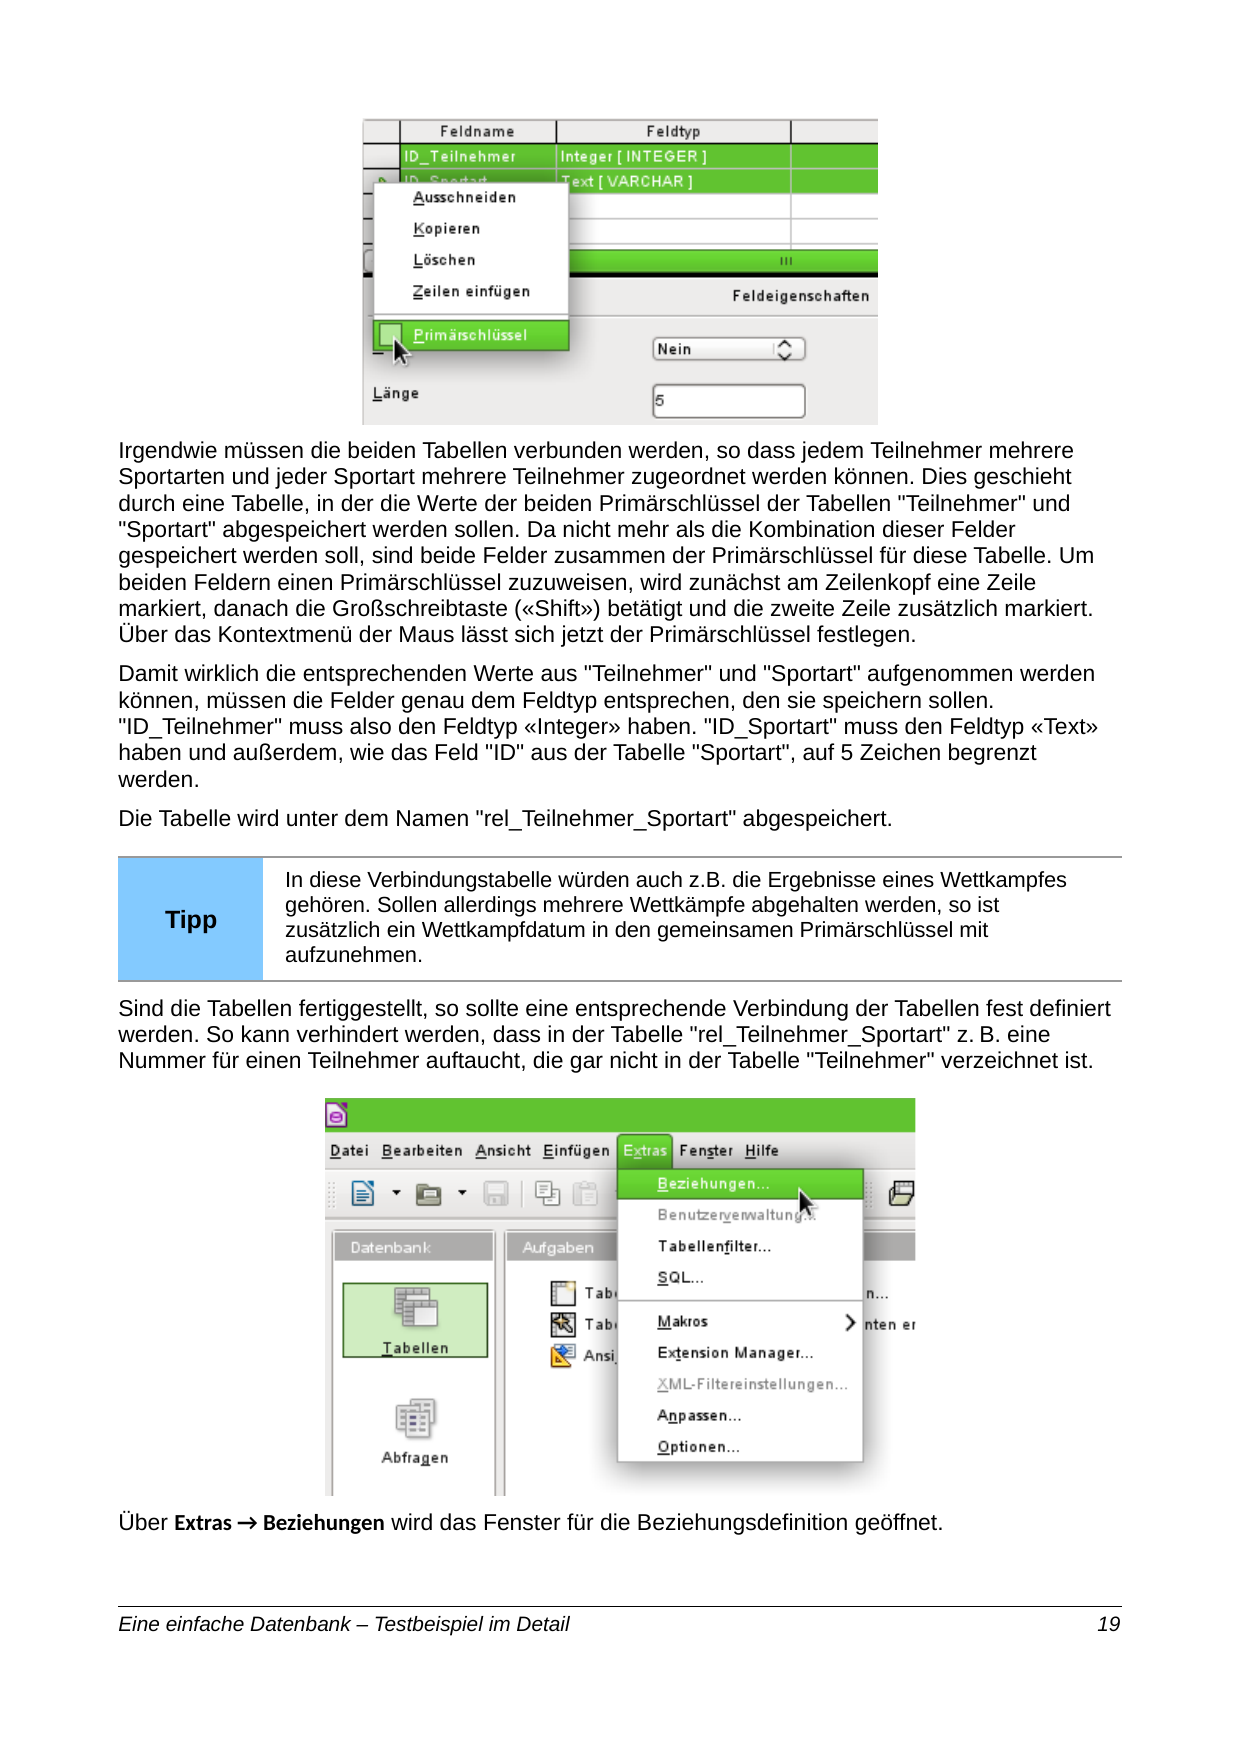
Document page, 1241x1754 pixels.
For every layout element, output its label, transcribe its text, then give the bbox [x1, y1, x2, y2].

text Sind die Tabellen fertiggestellt, so sollte eine entsprechende Verbindung der Tabellen fest definiert werden. So kann verhindert werden, dass in der Tabelle "rel_Teilnehmer_Sportart" z. B. eine Nummer für einen Teilnehmer auftaucht, die gar nicht in der Tabelle "Teilnehmer" verzeichnet ist. [118, 995, 1122, 1074]
table_header In diese Verbindungstabelle würden auch z.B. die Ergebnisse eines Wettkampfes gehören. Sollen allerdings mehrere Wettkämpfe abgehalten werden, so ist zusätzlich ein Wettkampfdatum in den gemeinsamen Primärschlüssel mit aufzunehmen. [264, 858, 1122, 980]
text Irgendwie müssen die beiden Tabellen verbunden werden, so dass jedem Teilnehmer mehrere Sportarten und jeder Sportart mehrere Teilnehmer zugeordnet werden können. Dies geschieht durch eine Tabelle, in der die Werte der beiden Primärschlüssel der Tabellen "Teilnehmer" und "Sportart" abgespeichert werden sollen. Da nicht mehr als die Kombination dieser Felder gespeichert werden soll, sind beide Felder zusammen der Primärschlüssel für diese Tabelle. Um beiden Feldern einen Primärschlüssel zuzuweisen, wird zunächst am Zeilenkopf eine Zeile markiert, danach die Großschreibtaste («Shift») betätigt und die zweite Zeile zusätzlich markiert. Über das Kontextmenü der Maus lässt sich jetzt der Primärschlüssel festlegen. [118, 437, 1122, 648]
text Die Tabelle wird unter dem Namen "rel_Teilnehmer_Sportart" abgespeichert. [118, 804, 1122, 831]
text Damit wirklich die entsprechenden Werte aus "Teilnehmer" und "Sportart" aufgenommen werden können, müssen die Felder genau dem Feldtyp entsprechen, den sie speichern sollen. "ID_Teilnehmer" muss also den Feldtyp «Integer» haben. "ID_Sportart" muss den Feldtyp «Text» haben und außerdem, wie das Feld "ID" aus der Tabelle "Sportart", auf 5 Zeichen begrenzt werden. [118, 660, 1122, 792]
picture [362, 118, 878, 425]
picture [325, 1098, 916, 1496]
text Über Extras → Beziehungen wird das Fenster für die Beziehungsdefinition geöffnet. [118, 1508, 1122, 1536]
table_header Tipp [118, 858, 263, 980]
